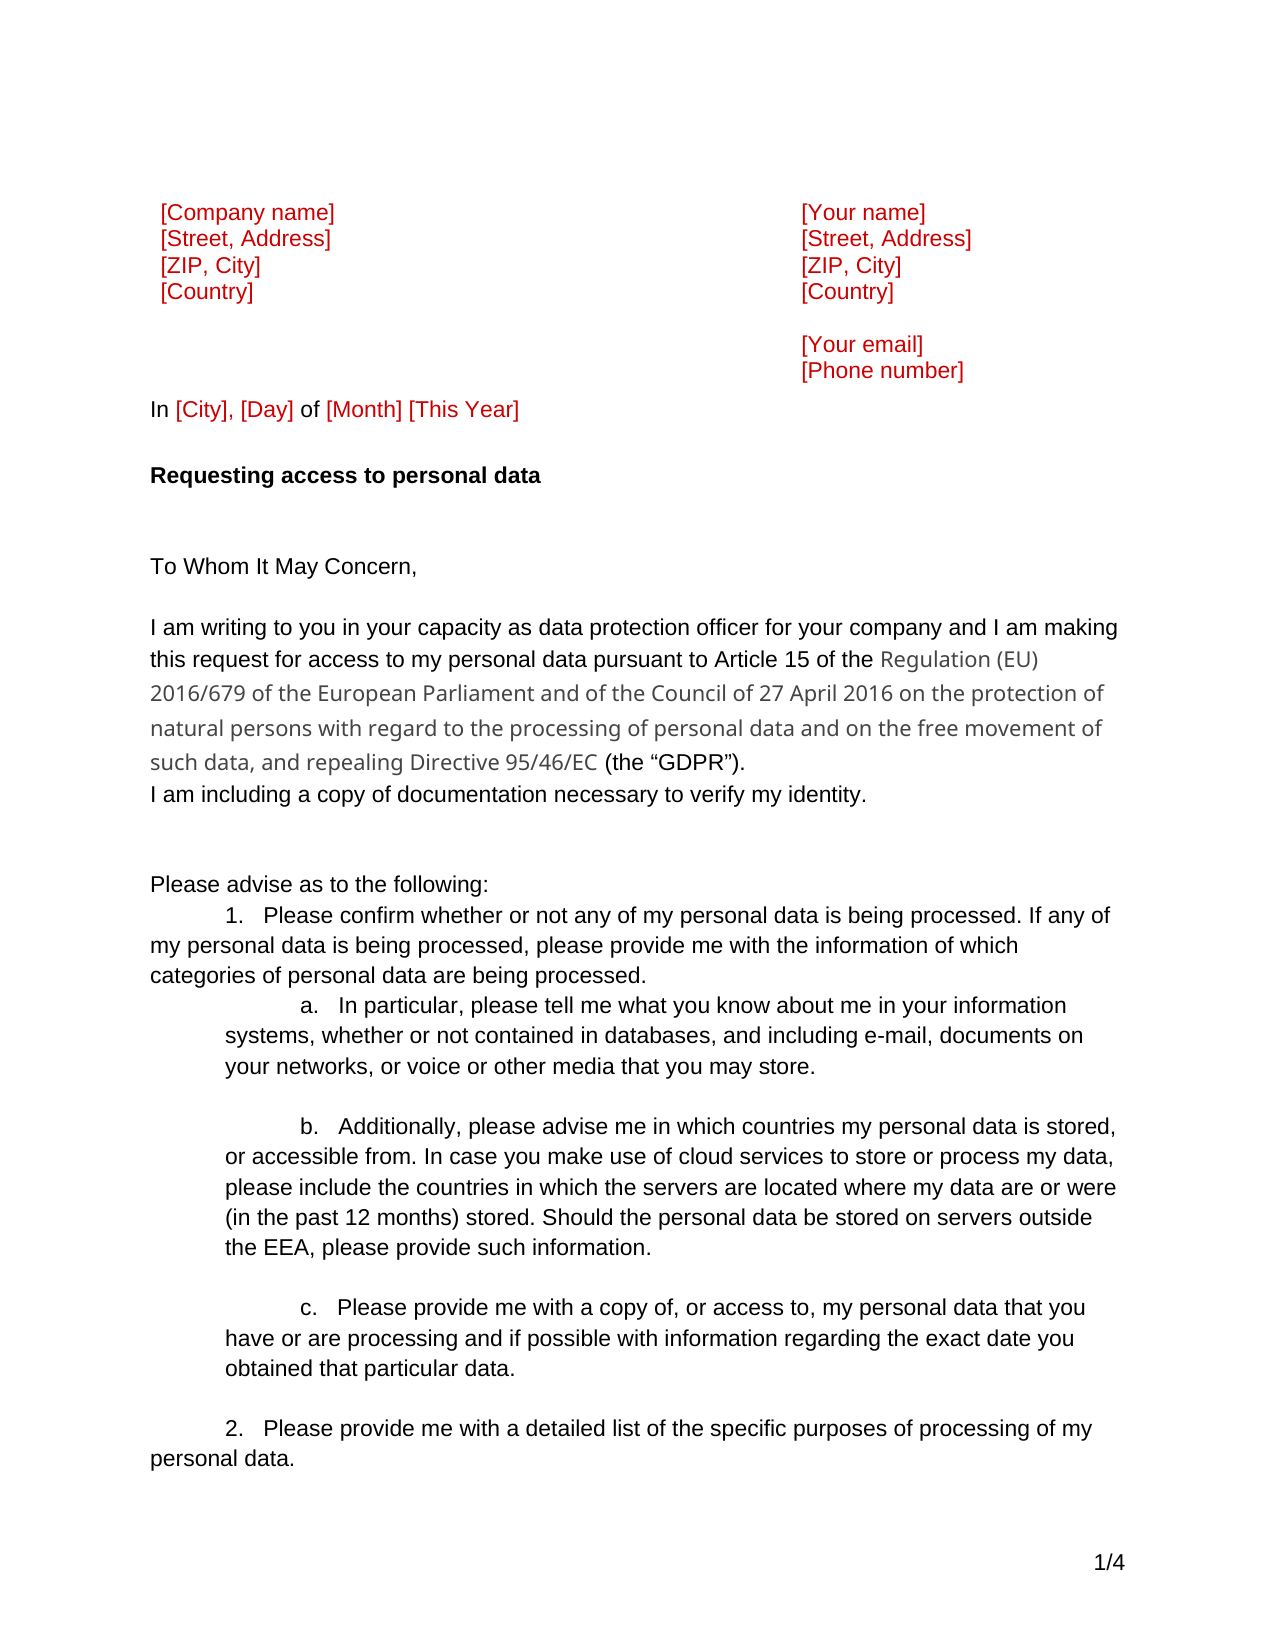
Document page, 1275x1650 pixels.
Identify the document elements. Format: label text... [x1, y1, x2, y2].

text 1. Please confirm whether or not any of my personal data is being processed. If any of my personal data is being processed, please provide me with the information of which categories of personal data are being processed. [150, 902, 1125, 988]
text a. In particular, please tell me what you know about me in your information systems, whether or not contained in databases, and including e-mail, documents on your networks, or voice or other media that you may store. [225, 992, 1125, 1079]
text I am writing to you in your capacity as data protection officer for your company and I am making this request for access to my personal data pursuant to Article 15 of the Regulation (EU) 2016/679 of the European Parliament and of the Council of 27 April 2016 on the protection of natural persons with regard to the processing of personal data and on the free movement of such data, and repealing Directive 95/46/EC (the “GDPR”). [150, 613, 1125, 776]
text b. Additionally, please advise me in which countries my personal data is stored, or accessible from. In case you make use of cloud services to store or process my data, please include the countries in which the servers are located where my data are or were (in the past 12 months) stored. Should the personal data be stored on servers outside the EEA, please provide such information. [225, 1113, 1125, 1291]
text 2. Please provide me with a detailed list of the specific purposes of processing of my personal data. [150, 1415, 1125, 1472]
text I am including a copy of documentation necessary to verify my identity. [150, 781, 1125, 807]
table_header [Company name] [Street, Address] [ZIP, City] [Country] [151, 189, 790, 394]
text c. Please provide me with a copy of, or access to, my personal data that you have or are processing and if possible with information regarding the exact date you obtained that particular data. [225, 1294, 1125, 1411]
text In [City], [Day] of [Month] [This Year] [150, 396, 1125, 422]
table_header [Your name] [Street, Address] [ZIP, City] [Country] [Your email] [Phone number] [792, 189, 1152, 394]
text Requesting access to personal data To Whom It May Concern, [150, 462, 1125, 609]
text Please advise as to the following: [150, 871, 1125, 898]
